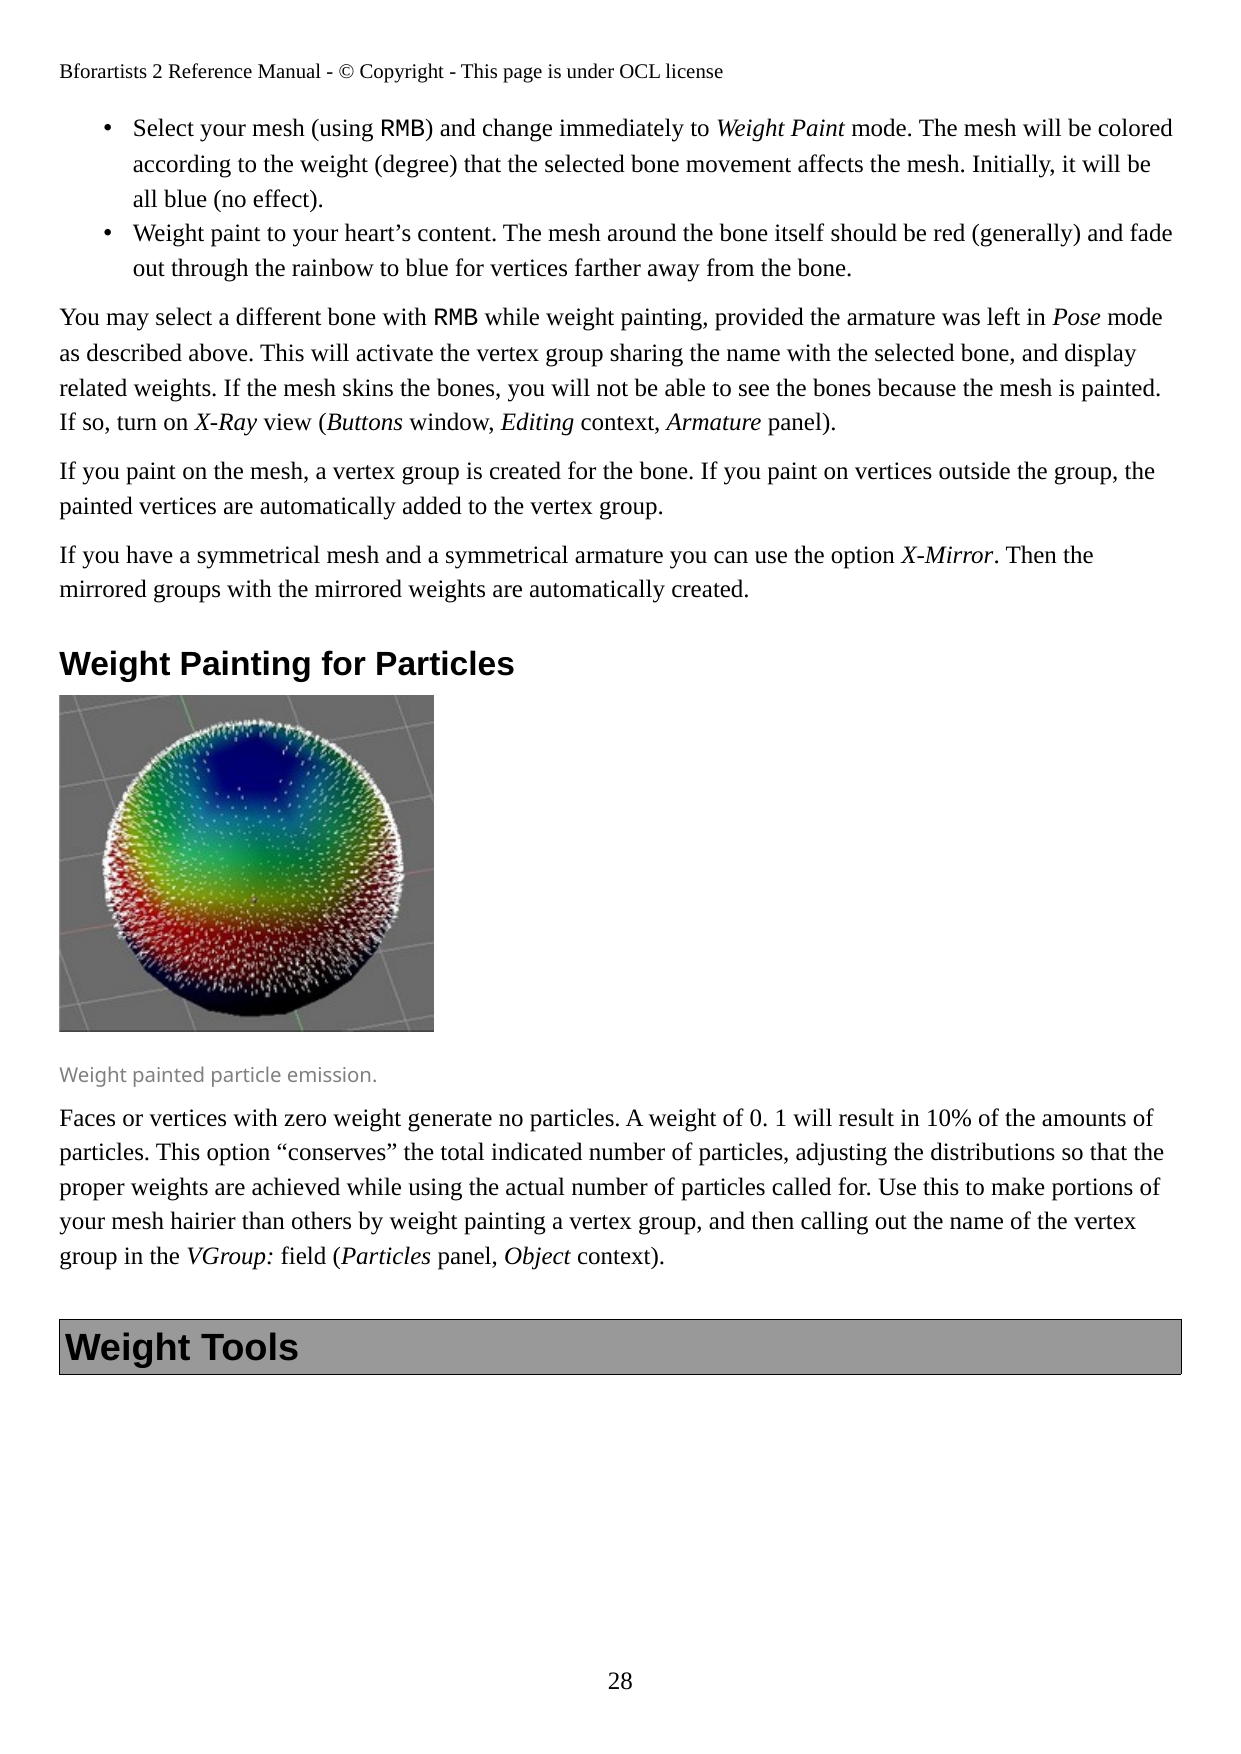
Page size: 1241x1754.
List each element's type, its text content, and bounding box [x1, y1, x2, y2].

text Faces or vertices with zero weight generate no particles. A weight of 0. 1 will result in 10% of the amounts of particles. This option “conserves” the total indicated number of particles, adjusting the distributions so that the proper weights are achieved while using the actual number of particles called for. Use this to make portions of your mesh hairier than others by weight painting a vertex group, and then calling out the name of the vertex group in the VGroup: field (Particles panel, Object context). [59, 1103, 1181, 1269]
subtitle Weight Painting for Particles [59, 644, 1181, 683]
list Weight paint to your heart’s content. The mesh around the bone itself should be red (generally) and fade out through the rainbow to blue for vertices farther away from the bone. [103, 218, 1181, 281]
picture [59, 695, 434, 1032]
table_header Weight Tools [60, 1320, 1181, 1374]
text Weight painted particle emission. [59, 1057, 1181, 1088]
text You may select a different bone with RMB while weight painting, provided the armature was left in Pose mode as described above. This will activate the vertex group sharing the name with the selected bone, and display related weights. If the mesh skins the bones, you will not be able to see the bones because the mesh is painted. If so, turn on X-Ray view (Buttons window, Editing context, Armature panel). [59, 302, 1181, 436]
text If you have a symmetrical mesh and a symmetrical armature you can use the option X-Mirror. Then the mirrored groups with the mirrored weights are automatically created. [59, 540, 1181, 603]
text If you paint on the mesh, a vertex group is created for the bone. If you paint on vertices outside the group, the painted vertices are automatically added to the vertex group. [59, 456, 1181, 519]
list Select your mesh (using RMB) and change immediately to Weight Paint mode. The mesh will be colored according to the weight (degree) that the selected bone movement affects the mesh. Initially, it will be all blue (no effect). [103, 113, 1181, 212]
